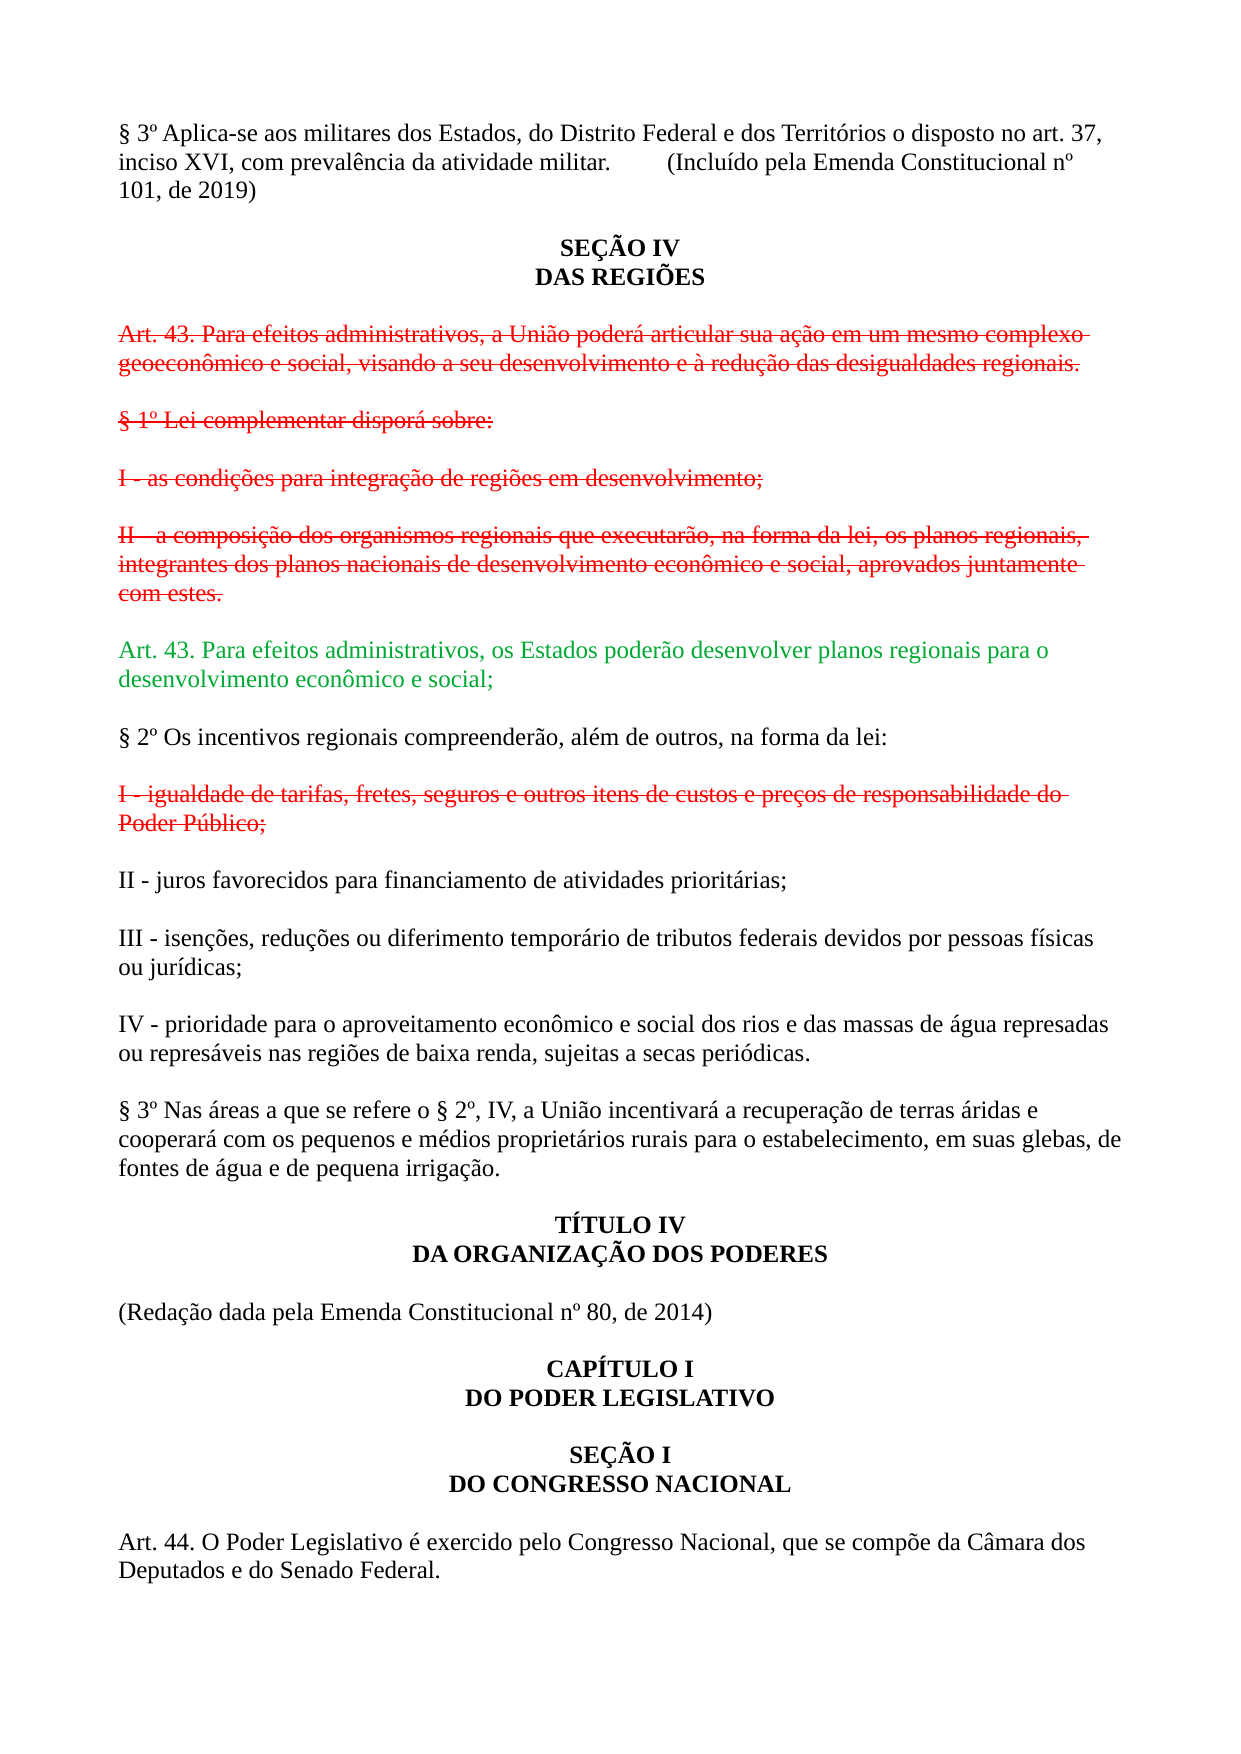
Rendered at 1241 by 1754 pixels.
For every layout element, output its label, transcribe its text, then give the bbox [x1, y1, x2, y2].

text I - igualdade de tarifas, fretes, seguros e outros itens de custos e preços de responsabilidade do Poder Público; [118, 779, 1122, 837]
text I - as condições para integração de regiões em desenvolvimento; [118, 463, 1122, 492]
text Art. 43. Para efeitos administrativos, os Estados poderão desenvolver planos regionais para o desenvolvimento econômico e social; [118, 636, 1122, 693]
text DO CONGRESSO NACIONAL [118, 1469, 1122, 1498]
text SEÇÃO IV [118, 233, 1122, 262]
text Art. 43. Para efeitos administrativos, a União poderá articular sua ação em um mesmo complexo geoeconômico e social, visando a seu desenvolvimento e à redução das desigualdades regionais. [118, 319, 1122, 377]
text Art. 44. O Poder Legislativo é exercido pelo Congresso Nacional, que se compõe da Câmara dos Deputados e do Senado Federal. [118, 1527, 1122, 1584]
text § 3º Aplica-se aos militares dos Estados, do Distrito Federal e dos Territórios o disposto no art. 37, inciso XVI, com prevalência da atividade militar. (Incluído pela Emenda Constitucional nº 101, de 2019) [118, 118, 1122, 204]
text DA ORGANIZAÇÃO DOS PODERES [118, 1239, 1122, 1268]
text § 2º Os incentivos regionais compreenderão, além de outros, na forma da lei: [118, 722, 1122, 751]
text § 1º Lei complementar disporá sobre: [118, 406, 1122, 434]
text (Redação dada pela Emenda Constitucional nº 80, de 2014) [118, 1297, 1122, 1326]
text III - isenções, reduções ou diferimento temporário de tributos federais devidos por pessoas físicas ou jurídicas; [118, 923, 1122, 981]
text DO PODER LEGISLATIVO [118, 1383, 1122, 1412]
text CAPÍTULO I [118, 1354, 1122, 1383]
text II - a composição dos organismos regionais que executarão, na forma da lei, os planos regionais, integrantes dos planos nacionais de desenvolvimento econômico e social, aprovados juntamente com estes. [118, 521, 1122, 607]
text II - juros favorecidos para financiamento de atividades prioritárias; [118, 866, 1122, 894]
text DAS REGIÕES [118, 262, 1122, 291]
text § 3º Nas áreas a que se refere o § 2º, IV, a União incentivará a recuperação de terras áridas e cooperará com os pequenos e médios proprietários rurais para o estabelecimento, em suas glebas, de fontes de água e de pequena irrigação. [118, 1096, 1122, 1182]
text SEÇÃO I [118, 1441, 1122, 1469]
text IV - prioridade para o aproveitamento econômico e social dos rios e das massas de água represadas ou represáveis nas regiões de baixa renda, sujeitas a secas periódicas. [118, 1009, 1122, 1067]
text TÍTULO IV [118, 1211, 1122, 1239]
